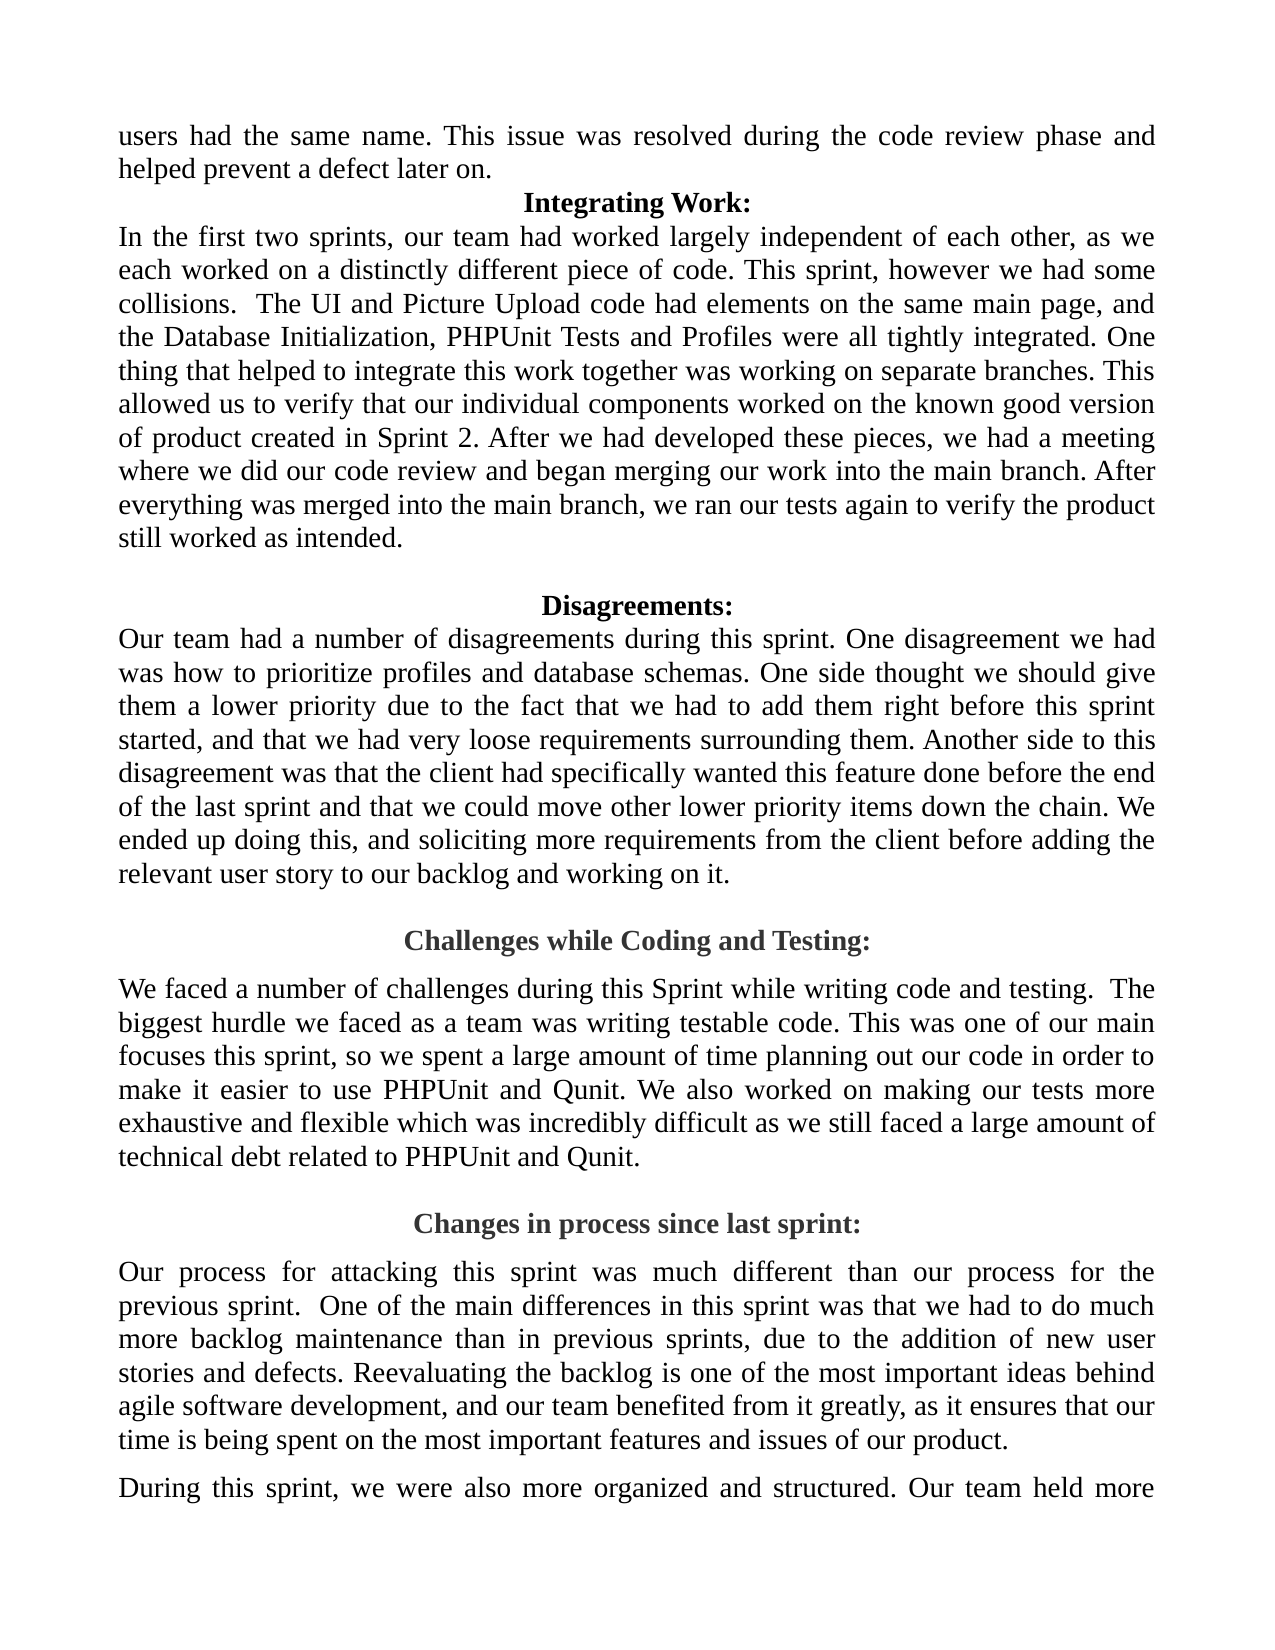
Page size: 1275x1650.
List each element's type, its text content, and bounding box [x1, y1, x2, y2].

text Changes in process since last sprint: [118, 1206, 1157, 1239]
text users had the same name. This issue was resolved during the code review phase and helped prevent a defect later on. [118, 118, 1157, 185]
text Challenges while Coding and Testing: [118, 923, 1157, 957]
text Disagreements: [118, 588, 1157, 621]
text Our process for attacking this sprint was much different than our process for the previous sprint. One of the main differences in this sprint was that we had to do much more backlog maintenance than in previous sprints, due to the addition of new user stories and defects. Reevaluating the backlog is one of the most important ideas behind agile software development, and our team benefited from it greatly, as it ensures that our time is being spent on the most important features and issues of our product. [118, 1254, 1157, 1455]
text We faced a number of challenges during this Sprint while writing code and testing. The biggest hurdle we faced as a team was writing testable code. This was one of our main focuses this sprint, so we spent a large amount of time planning out our code in order to make it easier to use PHPUnit and Qunit. We also worked on making our tests more exhaustive and flexible which was incredibly difficult as we still faced a large amount of technical debt related to PHPUnit and Qunit. [118, 971, 1157, 1172]
text Our team had a number of disagreements during this sprint. One disagreement we had was how to prioritize profiles and database schemas. One side thought we should give them a lower priority due to the fact that we had to add them right before this sprint started, and that we had very loose requirements surrounding them. Another side to this disagreement was that the client had specifically wanted this feature done before the end of the last sprint and that we could move other lower priority items down the chain. We ended up doing this, and soliciting more requirements from the client before adding the relevant user story to our backlog and working on it. [118, 621, 1157, 889]
text Integrating Work: [118, 185, 1157, 219]
text During this sprint, we were also more organized and structured. Our team held more [118, 1470, 1157, 1503]
text In the first two sprints, our team had worked largely independent of each other, as we each worked on a distinctly different piece of code. This sprint, however we had some collisions. The UI and Picture Upload code had elements on the same main page, and the Database Initialization, PHPUnit Tests and Profiles were all tightly integrated. One thing that helped to integrate this work together was working on separate branches. This allowed us to verify that our individual components worked on the known good version of product created in Sprint 2. After we had developed these pieces, we had a meeting where we did our code review and began merging our work into the main branch. After everything was merged into the main branch, we ran our tests again to verify the product still worked as intended. [118, 219, 1157, 554]
